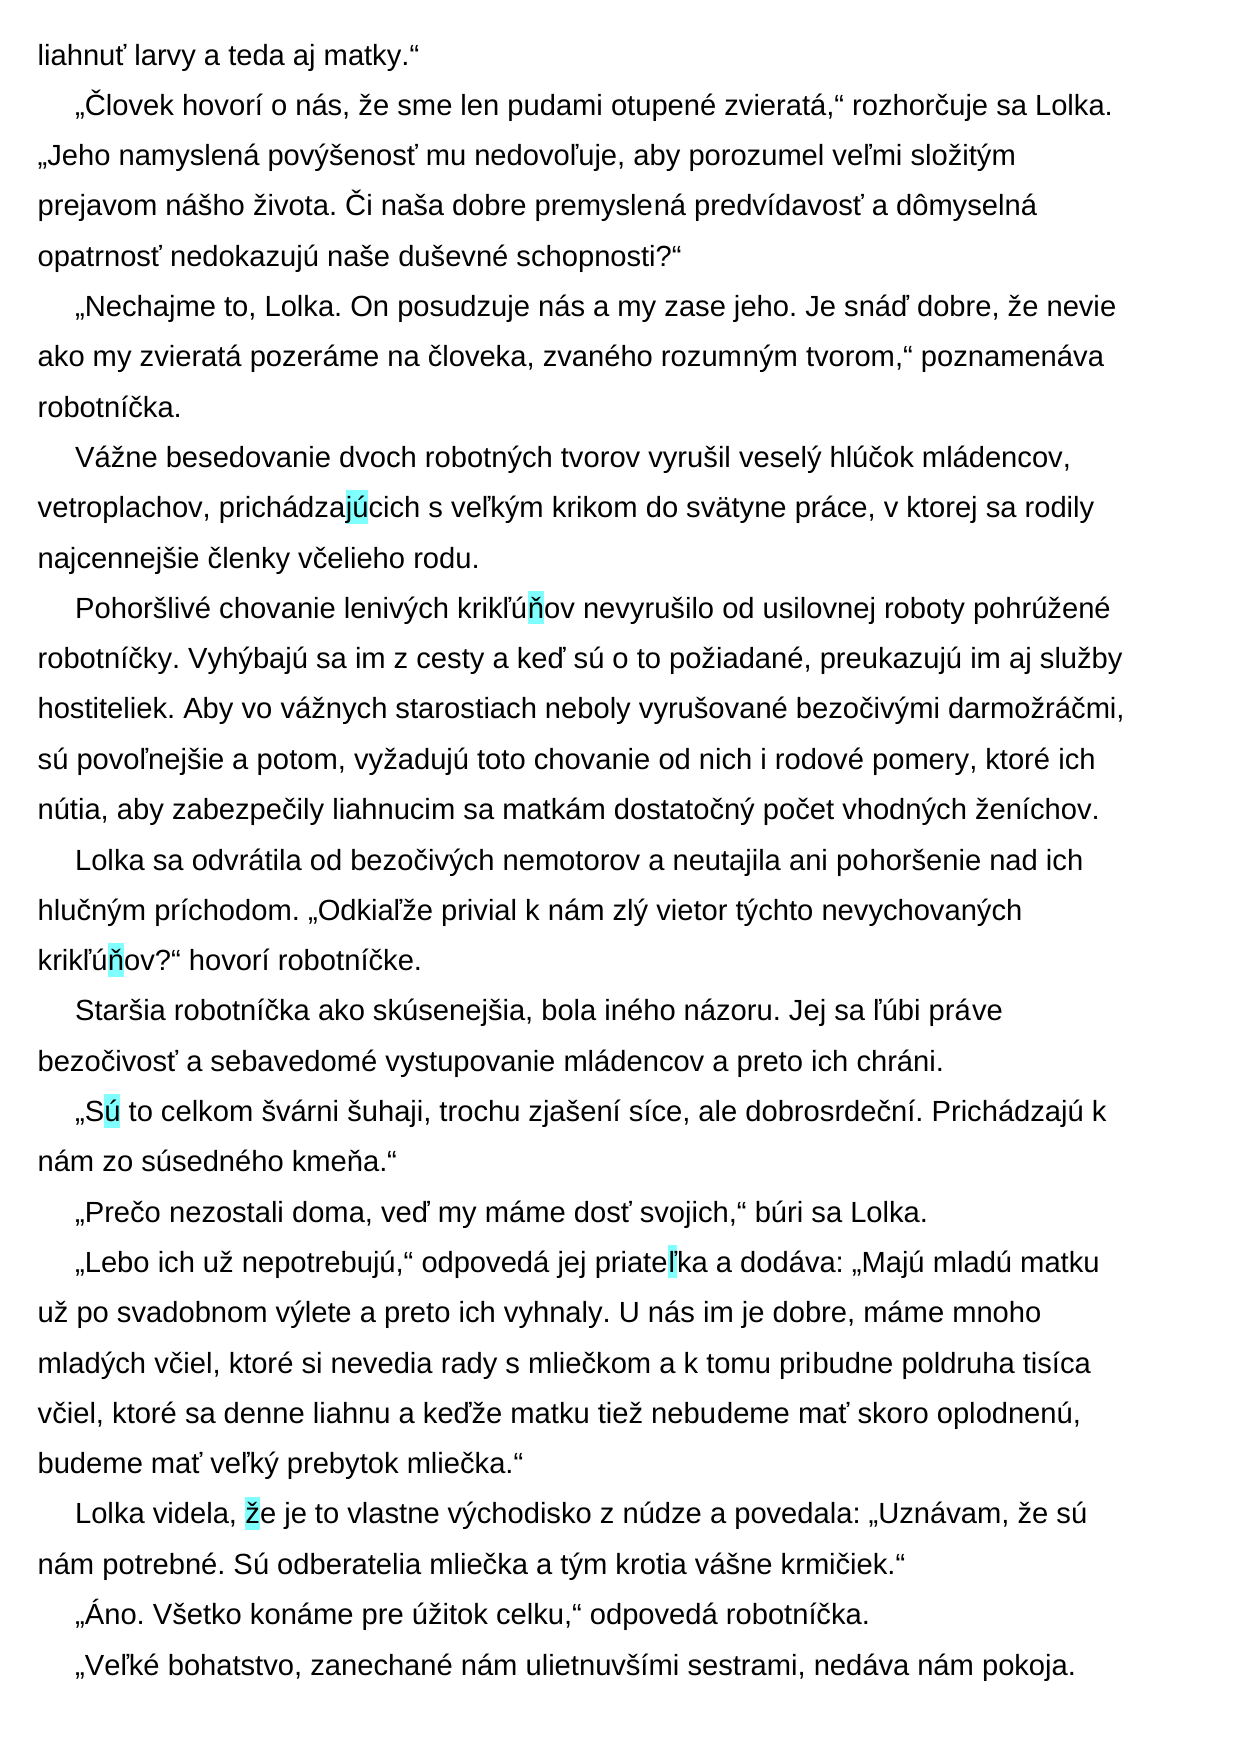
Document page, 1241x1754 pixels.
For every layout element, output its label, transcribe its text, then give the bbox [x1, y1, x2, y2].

text Pohoršlivé chovanie lenivých krikľúňov nevyrušilo od usilovnej roboty pohrúžené robotníčky. Vyhýbajú sa im z cesty a keď sú o to požiadané, preukazujú im aj služby hostiteliek. Aby vo vážnych staros­tiach neboly vyrušované bezočivými darmožráčmi, sú povoľnejšie a po­tom, vyžadujú toto chovanie od nich i rodové pomery, ktoré ich nútia, aby zabezpečily liahnucim sa matkám dostatočný počet vhodných ženíchov. [37, 591, 1130, 826]
text „Veľké bohatstvo, zanechané nám ulietnuvšími sestrami, nedáva nám pokoja. [37, 1647, 1130, 1681]
text „Človek hovorí o nás, že sme len pudami otupené zvieratá,“ rozhorčuje sa Lolka. „Jeho namyslená povýšenosť mu nedovoľuje, aby porozumel veľmi složitým prejavom nášho života. Či naša dobre premysle­ná predvídavosť a dômyselná opatrnosť nedokazujú naše duševné schopnosti?“ [37, 88, 1130, 272]
text Lolka sa odvrátila od bezočivých nemotorov a neutajila ani po­horšenie nad ich hlučným príchodom. „Odkiaľže privial k nám zlý vietor týchto nevychovaných krikľúňov?“ hovorí robotníčke. [37, 842, 1130, 977]
text „Sú to celkom švárni šuhaji, trochu zjašení síce, ale dobrosrdeční. Prichádzajú k nám zo súsedného kmeňa.“ [37, 1094, 1130, 1178]
text „Prečo nezostali doma, veď my máme dosť svojich,“ búri sa Lolka. [37, 1195, 1130, 1228]
text Staršia robotníčka ako skúsenejšia, bola iného názoru. Jej sa ľúbi prá­ve bezočivosť a sebavedomé vystupovanie mládencov a preto ich chráni. [37, 993, 1130, 1077]
text „Áno. Všetko konáme pre úžitok celku,“ odpovedá robotníčka. [37, 1597, 1130, 1631]
text Lolka videla, že je to vlastne východisko z núdze a povedala: „Uznávam, že sú nám potrebné. Sú odberatelia mliečka a tým krotia vášne krmičiek.“ [37, 1497, 1130, 1580]
text „Nechajme to, Lolka. On posudzuje nás a my zase jeho. Je snáď dobre, že nevie ako my zvieratá pozeráme na človeka, zvaného rozum­ným tvorom,“ poznamenáva robotníčka. [37, 289, 1130, 423]
text Vážne besedovanie dvoch robotných tvorov vyrušil veselý hlúčok mládencov, vetroplachov, prichádzajúcich s veľkým krikom do svätyne práce, v ktorej sa rodily najcennejšie členky včelieho rodu. [37, 440, 1130, 574]
text liahnuť larvy a teda aj matky.“ [37, 37, 1130, 71]
text „Lebo ich už nepotrebujú,“ odpovedá jej priateľka a dodáva: „Majú mladú matku už po svadobnom výlete a preto ich vyhnaly. U nás im je dobre, máme mnoho mladých včiel, ktoré si nevedia rady s mliečkom a k tomu pri­budne poldruha tisíca včiel, ktoré sa denne liahnu a keďže matku tiež nebu­deme mať skoro oplodnenú, budeme mať veľký prebytok mliečka.“ [37, 1245, 1130, 1480]
